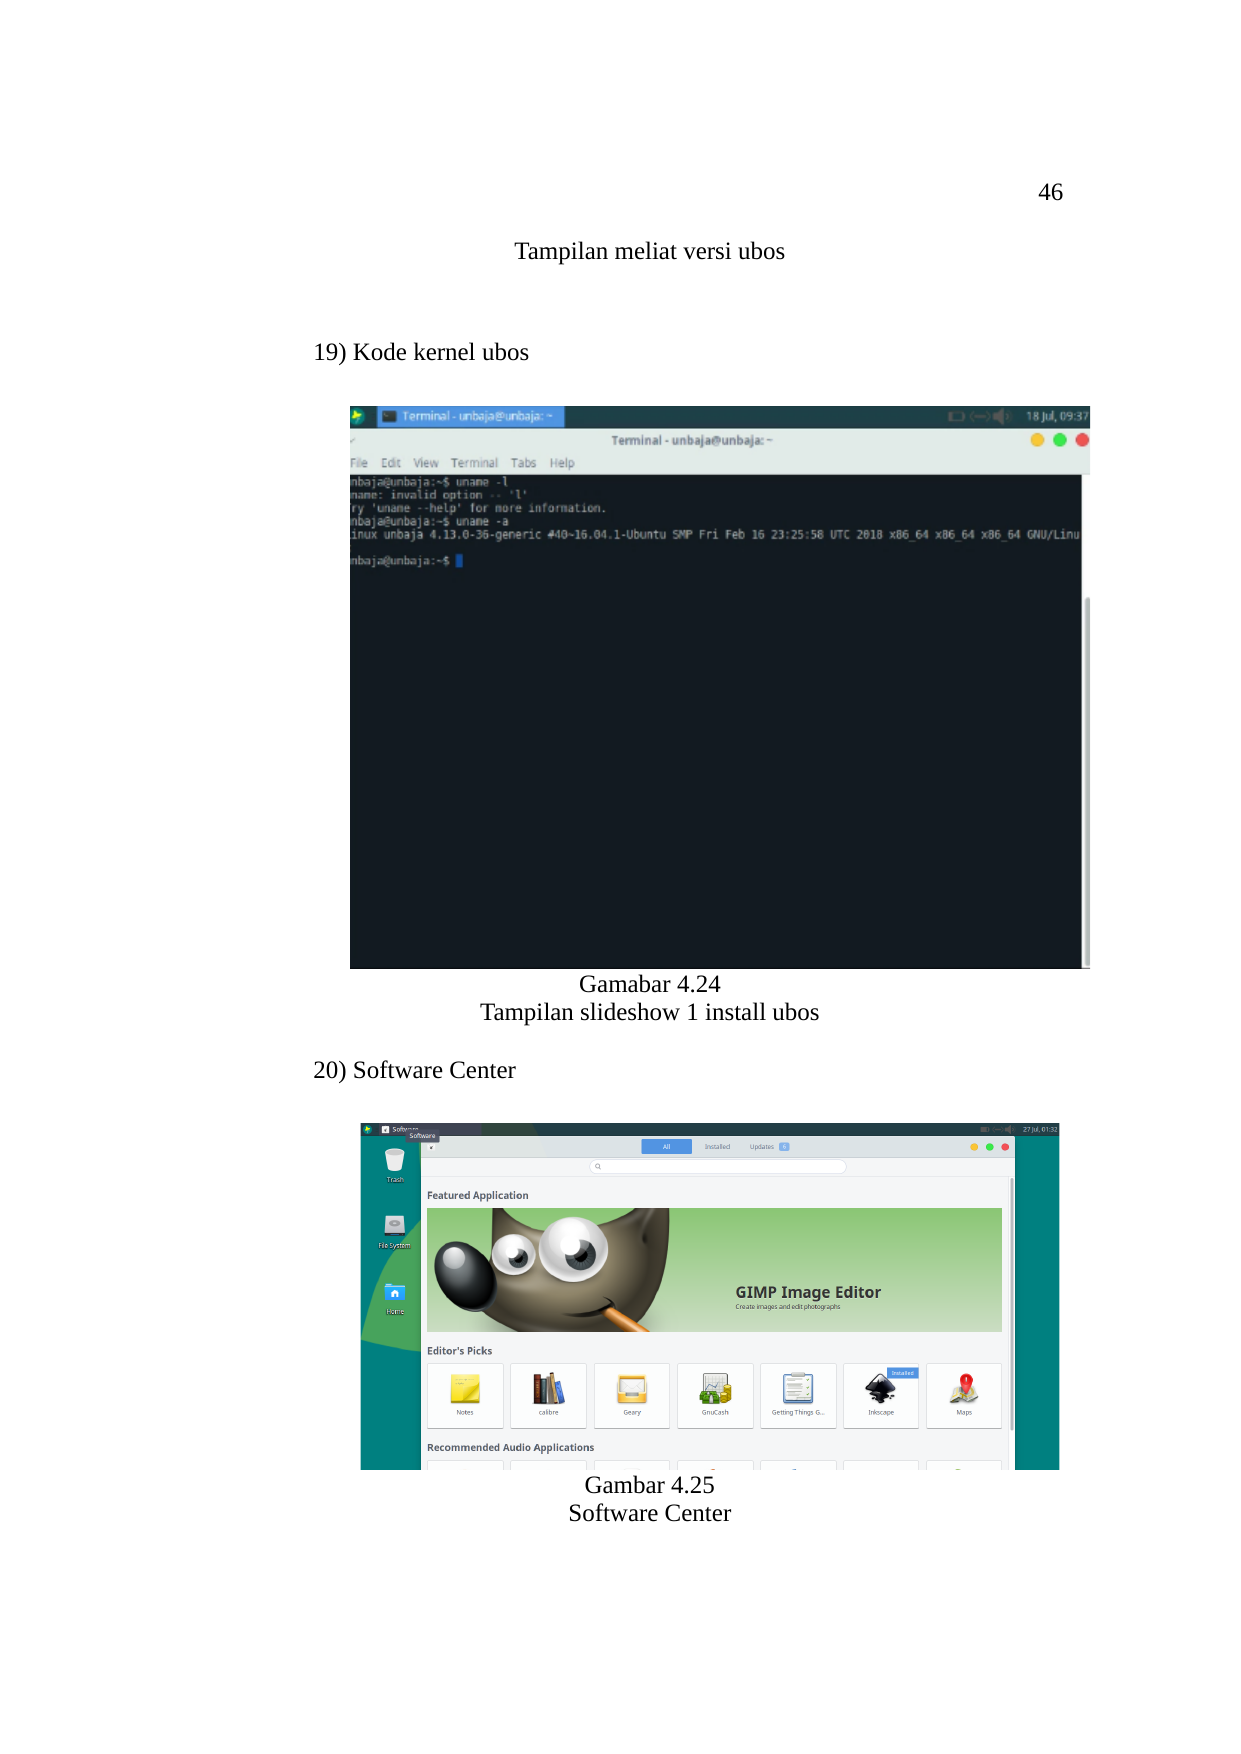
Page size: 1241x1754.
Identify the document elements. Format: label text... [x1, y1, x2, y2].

text 20) Software Center [313, 1055, 1063, 1084]
text Tampilan meliat versi ubos [236, 236, 1063, 265]
text 19) Kode kernel ubos [313, 337, 1063, 366]
text Gambar 4.25 [236, 1098, 1063, 1498]
picture [360, 1123, 1060, 1470]
text Gamabar 4.24 [236, 380, 1063, 997]
text Tampilan slideshow 1 install ubos [236, 997, 1063, 1026]
text Software Center [236, 1498, 1063, 1527]
picture [350, 406, 1091, 969]
